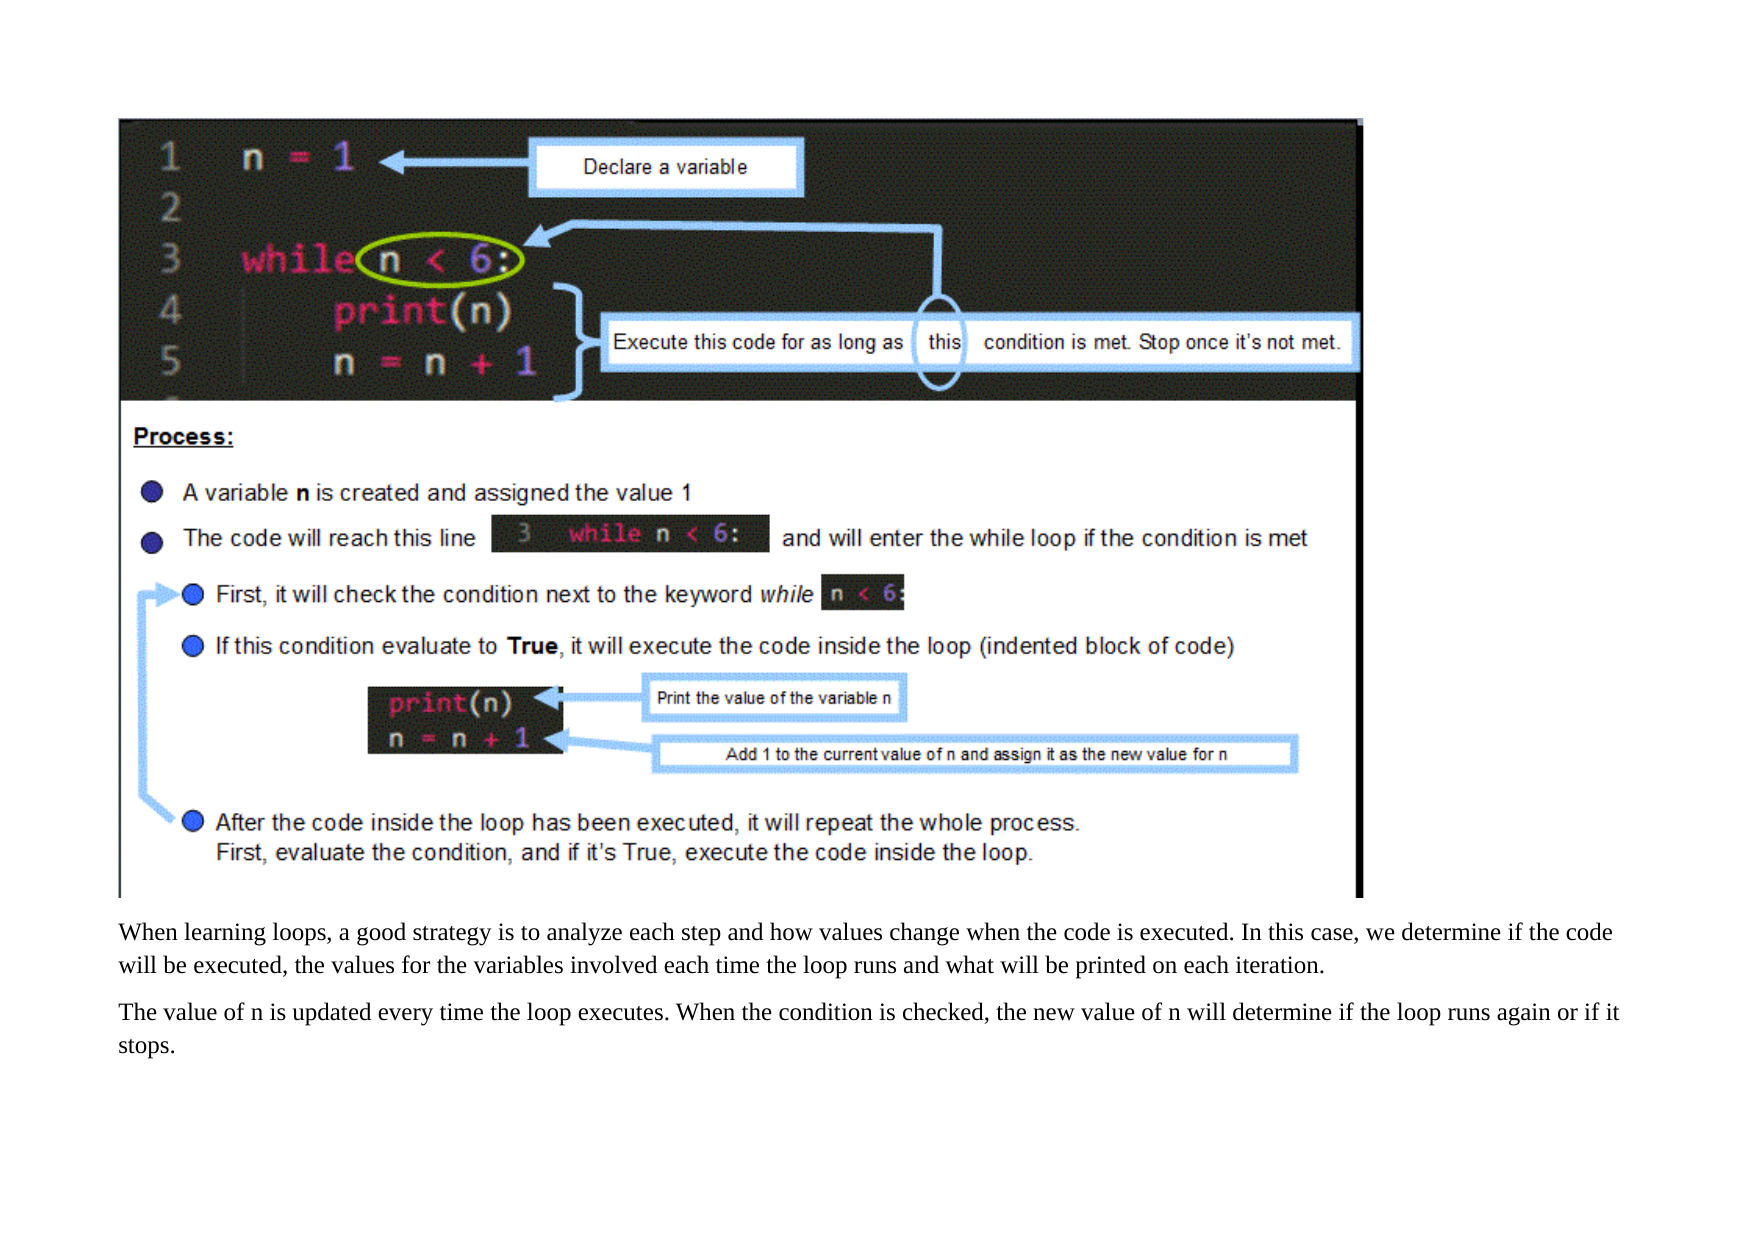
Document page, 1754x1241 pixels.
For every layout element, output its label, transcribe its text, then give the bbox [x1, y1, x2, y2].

picture [118, 118, 1364, 898]
text The value of n is updated every time the loop executes. When the condition is checked, the new value of n will determine if the loop runs again or if it stops. [118, 997, 1636, 1059]
text When learning loops, a good strategy is to analyze each step and how values change when the code is executed. In this case, we determine if the code will be executed, the values for the variables involved each time the loop runs and what will be printed on each iteration. [118, 917, 1636, 978]
